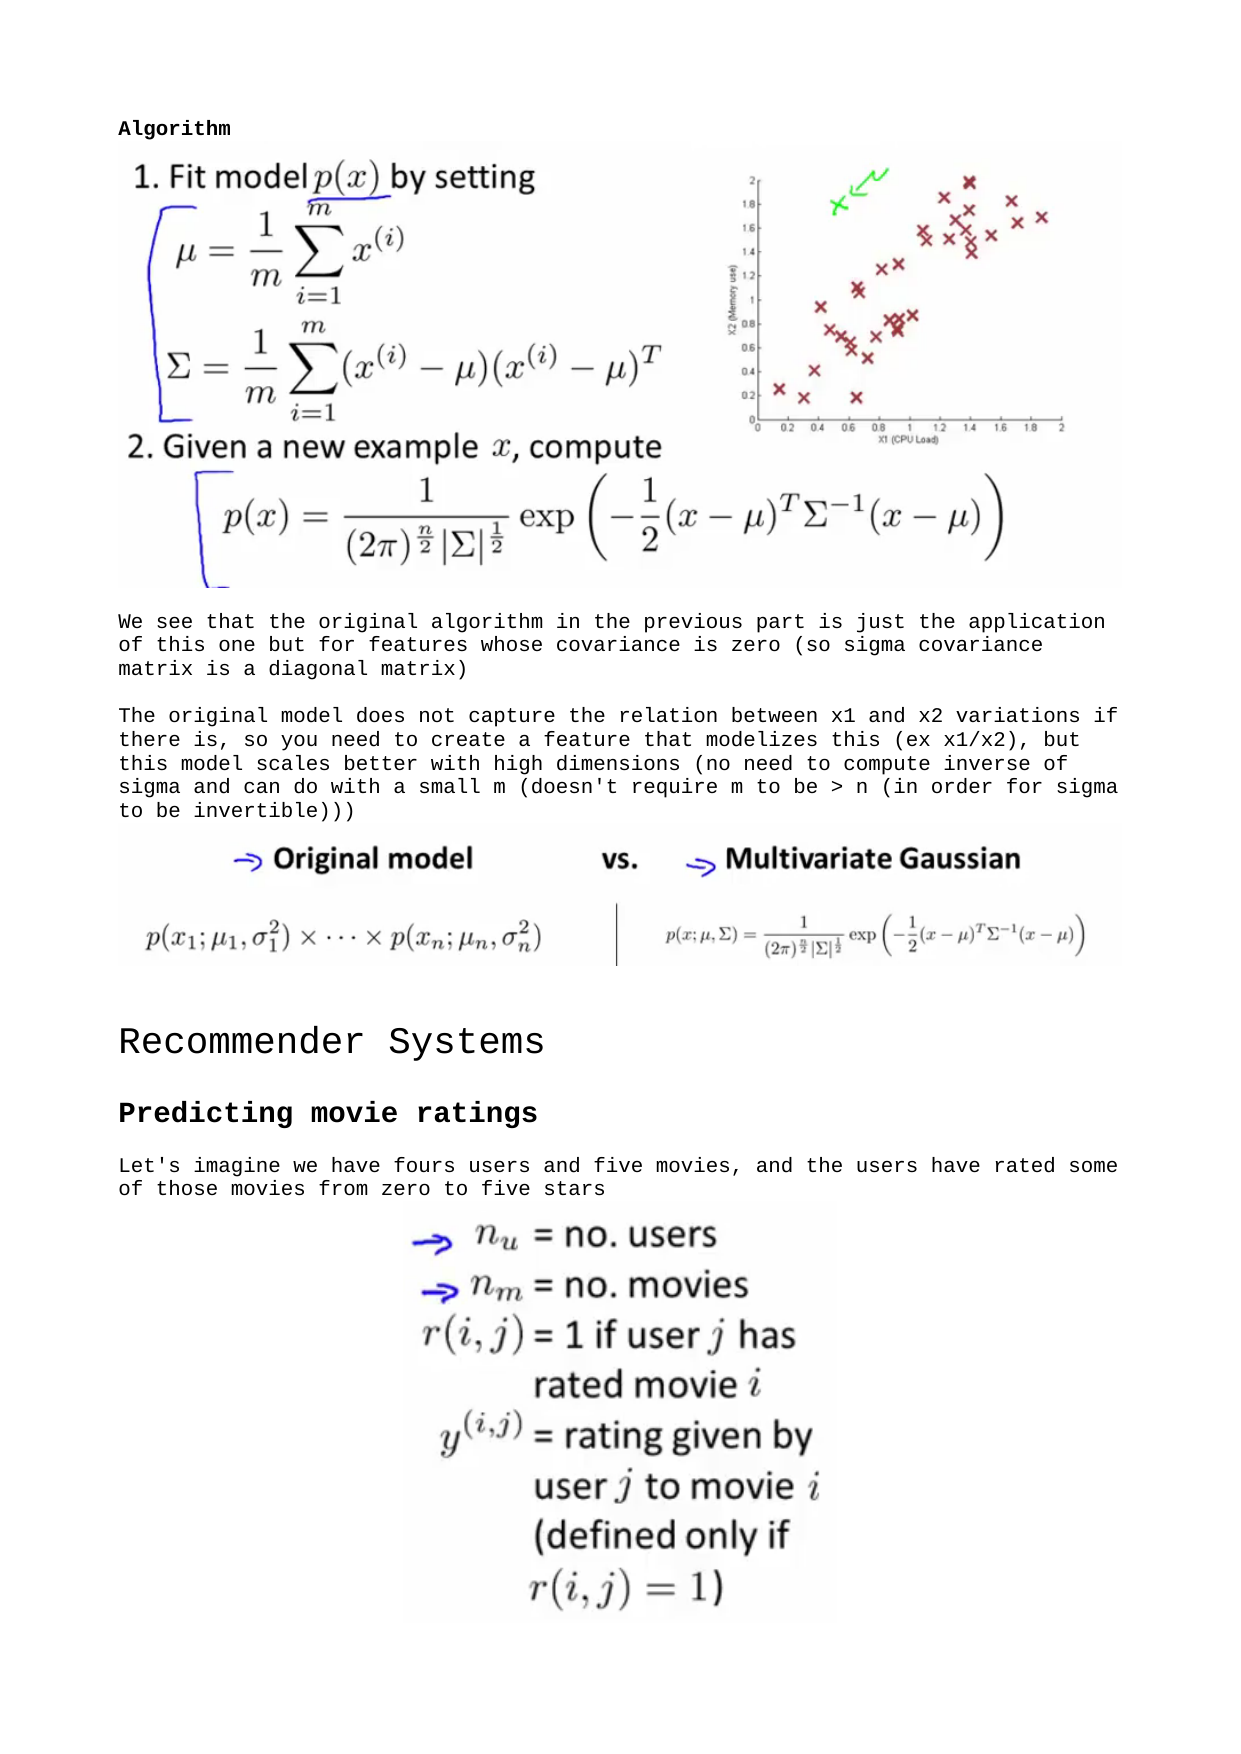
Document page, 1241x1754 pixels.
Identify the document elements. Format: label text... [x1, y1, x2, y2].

text Let's imagine we have fours users and five movies, and the users have rated some of those movies from zero to five stars [118, 1154, 1122, 1202]
text Algorithm [118, 118, 1122, 141]
text We see that the original algorithm in the previous part is just the application of this one but for features whose covariance is zero (so sigma covariance matrix is a diagonal matrix) [118, 611, 1122, 682]
picture [118, 823, 1123, 966]
picture [402, 1201, 838, 1623]
picture [118, 141, 1123, 588]
text Recommender Systems [118, 1022, 1122, 1065]
text The original model does not capture the relation between x1 and x2 variations if there is, so you need to create a feature that modelizes this (ex x1/x2), but this model scales better with high dimensions (no need to compute inverse of sigma and can do with a small m (doesn't require m to be > n (in order for sigma to be invertible))) [118, 705, 1122, 823]
text Predicting movie ratings [118, 1098, 1122, 1131]
